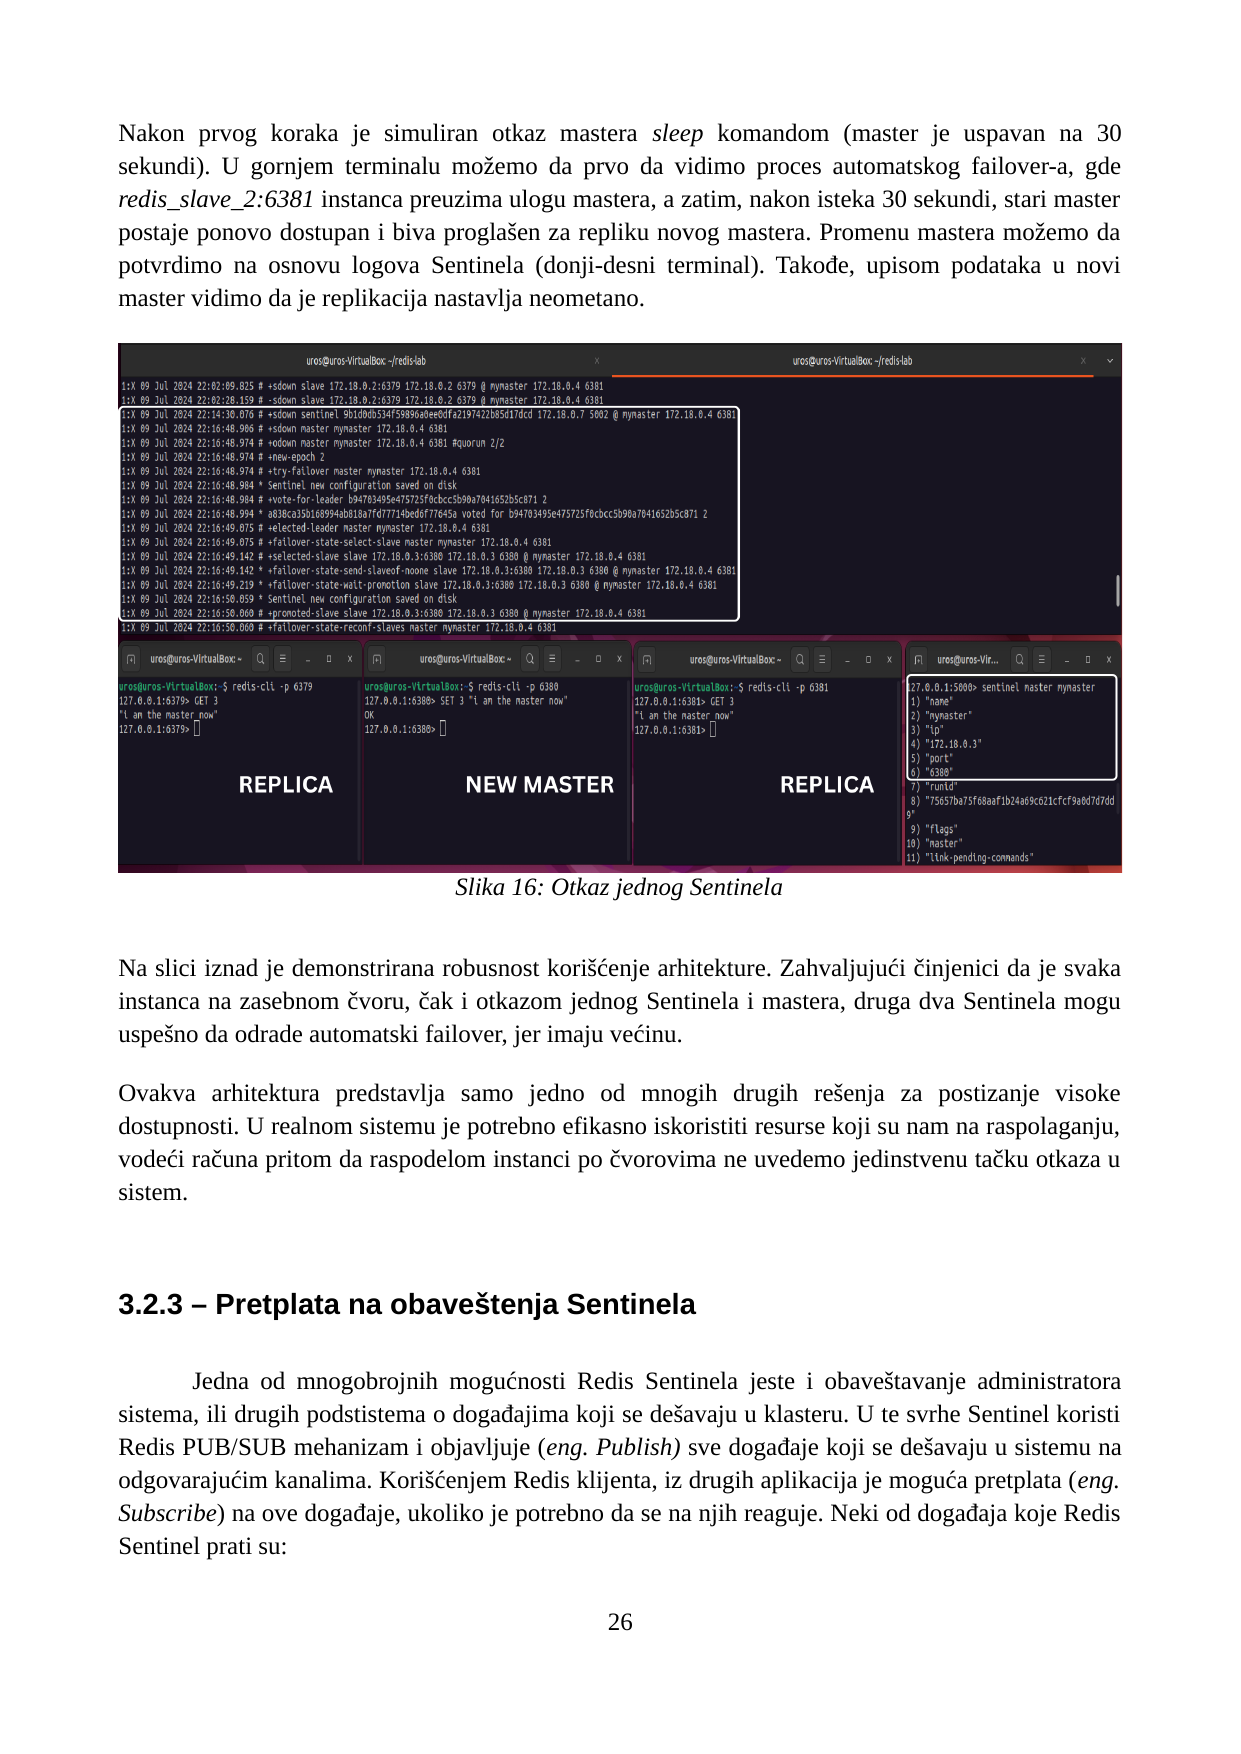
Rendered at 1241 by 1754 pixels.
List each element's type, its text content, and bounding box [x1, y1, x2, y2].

text Jedna od mnogobrojnih mogućnosti Redis Sentinela jeste i obaveštavanje administratora sistema, ili drugih podstistema o događajima koji se dešavaju u klasteru. U te svrhe Sentinel koristi Redis PUB/SUB mehanizam i objavljuje (eng. Publish) sve događaje koji se dešavaju u sistemu na odgovarajućim kanalima. Korišćenjem Redis klijenta, iz drugih aplikacija je moguća pretplata (eng. Subscribe) na ove događaje, ukoliko je potrebno da se na njih reaguje. Neki od događaja koje Redis Sentinel prati su: [118, 1366, 1122, 1560]
text Ovakva arhitektura predstavlja samo jedno od mnogih drugih rešenja za postizanje visoke dostupnosti. U realnom sistemu je potrebno efikasno iskoristiti resurse koji su nam na raspolaganju, vodeći računa pritom da raspodelom instanci po čvorovima ne uvedemo jedinstvenu tačku otkaza u sistem. [118, 1078, 1122, 1206]
picture [118, 343, 1123, 873]
text Slika 16: Otkaz jednog Sentinela [118, 873, 1122, 901]
text Nakon prvog koraka je simuliran otkaz mastera sleep komandom (master je uspavan na 30 sekundi). U gornjem terminalu možemo da prvo da vidimo proces automatskog failover-a, gde redis_slave_2:6381 instanca preuzima ulogu mastera, a zatim, nakon isteka 30 sekundi, stari master postaje ponovo dostupan i biva proglašen za repliku novog mastera. Promenu mastera možemo da potvrdimo na osnovu logova Sentinela (donji-desni terminal). Takođe, upisom podataka u novi master vidimo da je replikacija nastavlja neometano. [118, 118, 1122, 312]
subtitle 3.2.3 – Pretplata na obaveštenja Sentinela [118, 1287, 1122, 1321]
text Na slici iznad je demonstrirana robusnost korišćenje arhitekture. Zahvaljujući činjenici da je svaka instanca na zasebnom čvoru, čak i otkazom jednog Sentinela i mastera, druga dva Sentinela mogu uspešno da odrade automatski failover, jer imaju većinu. [118, 953, 1122, 1048]
